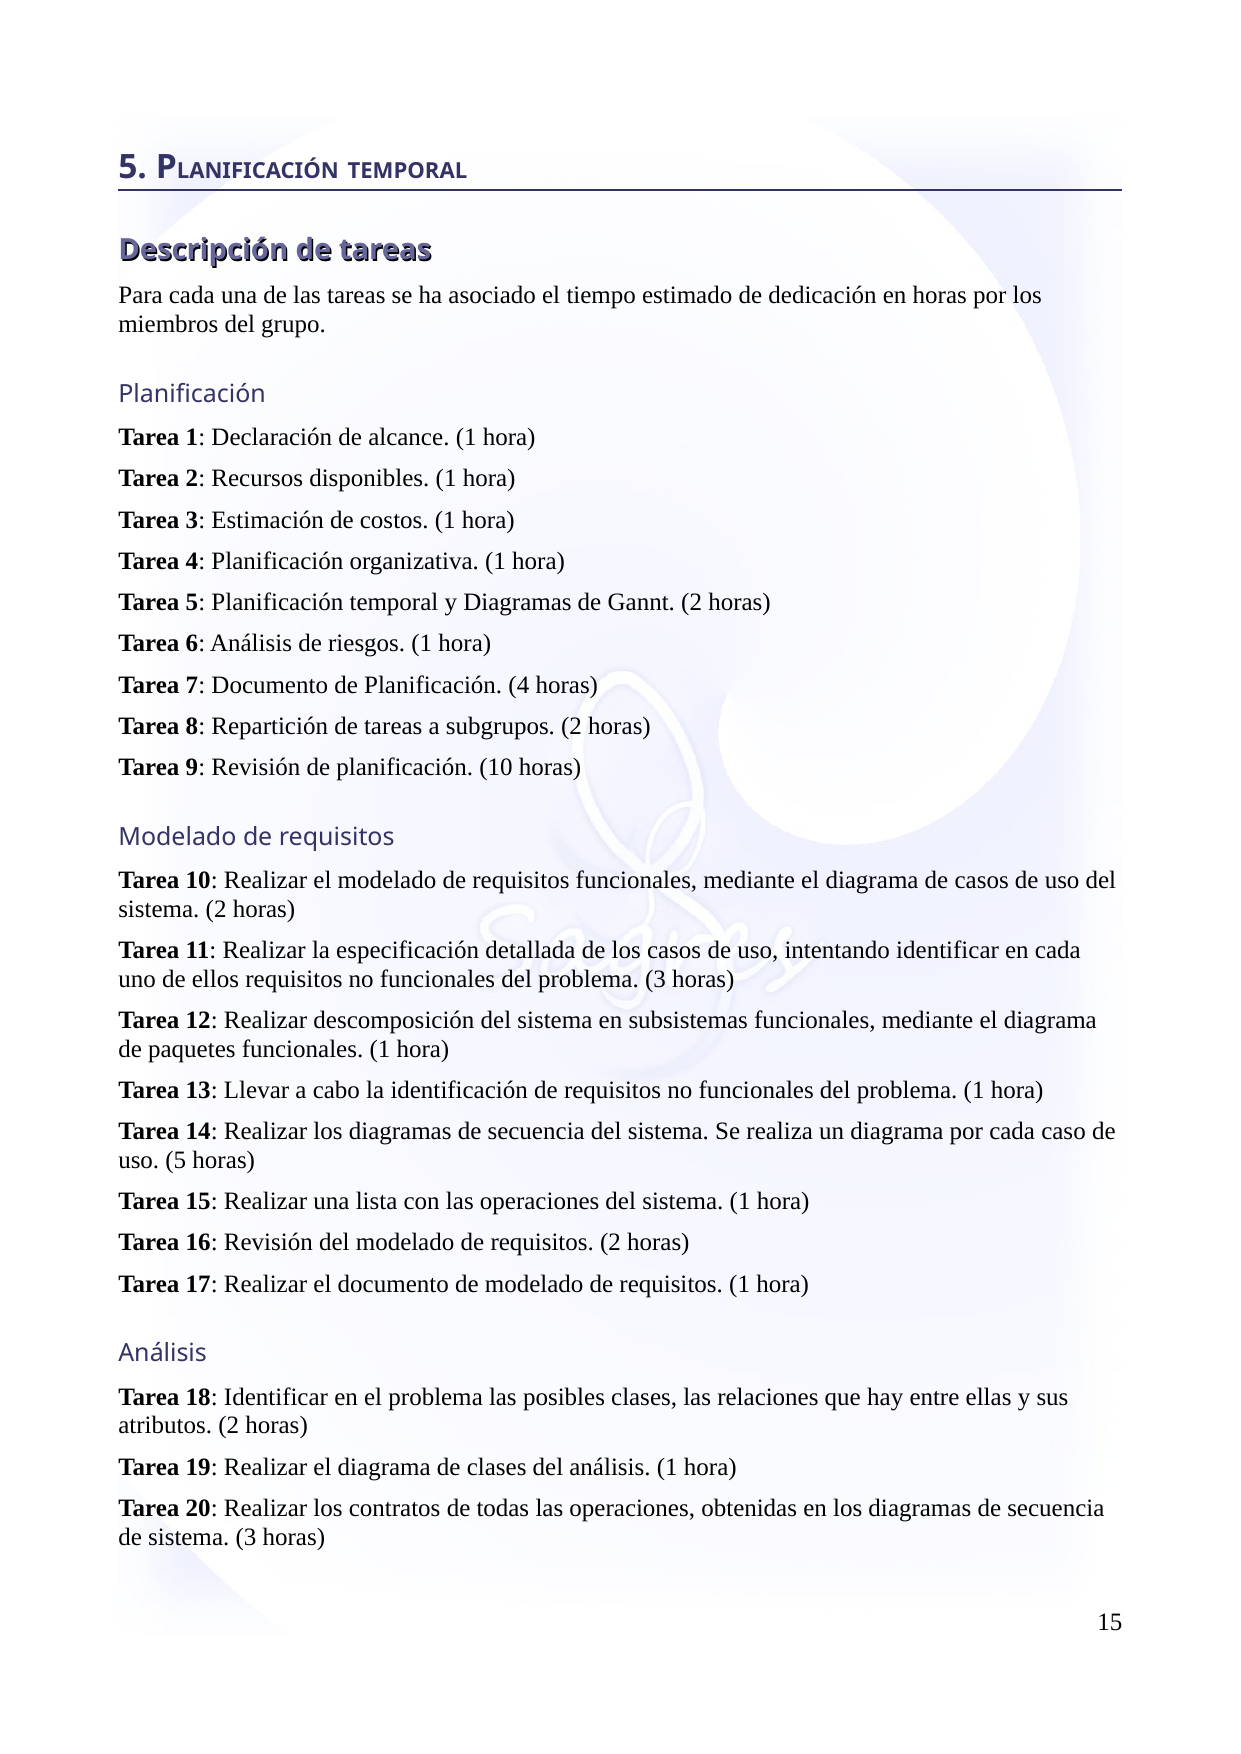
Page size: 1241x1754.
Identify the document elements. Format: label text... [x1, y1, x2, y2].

picture [118, 1480, 1122, 1493]
text Tarea 19: Realizar el diagrama de clases del análisis. (1 hora) [118, 1452, 1122, 1480]
picture [118, 1369, 1122, 1382]
picture [118, 410, 1122, 422]
picture [118, 740, 1122, 752]
picture [118, 191, 1122, 228]
picture [118, 118, 1122, 143]
picture [118, 533, 1122, 546]
subtitle Planificación [118, 376, 1122, 410]
text Tarea 11: Realizar la especificación detallada de los casos de uso, intentando identificar en cada uno de ellos requisitos no funcionales del problema. (3 horas) [118, 935, 1122, 992]
text Tarea 15: Realizar una lista con las operaciones del sistema. (1 hora) [118, 1186, 1122, 1215]
picture [118, 1439, 1122, 1452]
text Tarea 12: Realizar descomposición del sistema en subsistemas funcionales, mediante el diagrama de paquetes funcionales. (1 hora) [118, 1005, 1122, 1062]
text Para cada una de las tareas se ha asociado el tiempo estimado de dedicación en horas por los miembros del grupo. [118, 281, 1122, 338]
text Tarea 17: Realizar el documento de modelado de requisitos. (1 hora) [118, 1269, 1122, 1297]
picture [118, 922, 1122, 935]
picture [118, 451, 1122, 463]
picture [118, 338, 1122, 376]
text Tarea 9: Revisión de planificación. (10 horas) [118, 752, 1122, 781]
text Tarea 20: Realizar los contratos de todas las operaciones, obtenidas en los diagramas de secuencia de sistema. (3 horas) [118, 1493, 1122, 1550]
text Tarea 13: Llevar a cabo la identificación de requisitos no funcionales del problema. (1 hora) [118, 1075, 1122, 1104]
text Tarea 18: Identificar en el problema las posibles clases, las relaciones que hay entre ellas y sus atributos. (2 horas) [118, 1382, 1122, 1439]
picture [118, 657, 1122, 670]
text Tarea 4: Planificación organizativa. (1 hora) [118, 546, 1122, 575]
picture [118, 698, 1122, 711]
picture [118, 1062, 1122, 1075]
text Tarea 2: Recursos disponibles. (1 hora) [118, 463, 1122, 492]
text Tarea 7: Documento de Planificación. (4 horas) [118, 670, 1122, 698]
text Tarea 3: Estimación de costos. (1 hora) [118, 505, 1122, 533]
subtitle 5. Planificación temporal [118, 143, 1122, 189]
text Tarea 1: Declaración de alcance. (1 hora) [118, 422, 1122, 451]
subtitle Análisis [118, 1335, 1122, 1369]
subtitle Descripción de tareas [118, 228, 1122, 268]
text Tarea 14: Realizar los diagramas de secuencia del sistema. Se realiza un diagrama por cada caso de uso. (5 horas) [118, 1116, 1122, 1174]
picture [118, 1174, 1122, 1186]
picture [118, 992, 1122, 1005]
text Tarea 16: Revisión del modelado de requisitos. (2 horas) [118, 1227, 1122, 1256]
text Tarea 10: Realizar el modelado de requisitos funcionales, mediante el diagrama de casos de uso del sistema. (2 horas) [118, 865, 1122, 922]
picture [118, 268, 1122, 281]
picture [118, 1104, 1122, 1116]
picture [118, 781, 1122, 818]
picture [118, 575, 1122, 587]
picture [118, 492, 1122, 505]
picture [118, 1550, 1122, 1636]
picture [118, 1215, 1122, 1227]
subtitle Modelado de requisitos [118, 818, 1122, 852]
picture [118, 852, 1122, 865]
text Tarea 8: Repartición de tareas a subgrupos. (2 horas) [118, 711, 1122, 740]
picture [118, 1256, 1122, 1269]
text Tarea 5: Planificación temporal y Diagramas de Gannt. (2 horas) [118, 587, 1122, 616]
text Tarea 6: Análisis de riesgos. (1 hora) [118, 628, 1122, 657]
picture [118, 616, 1122, 628]
picture [118, 1297, 1122, 1335]
